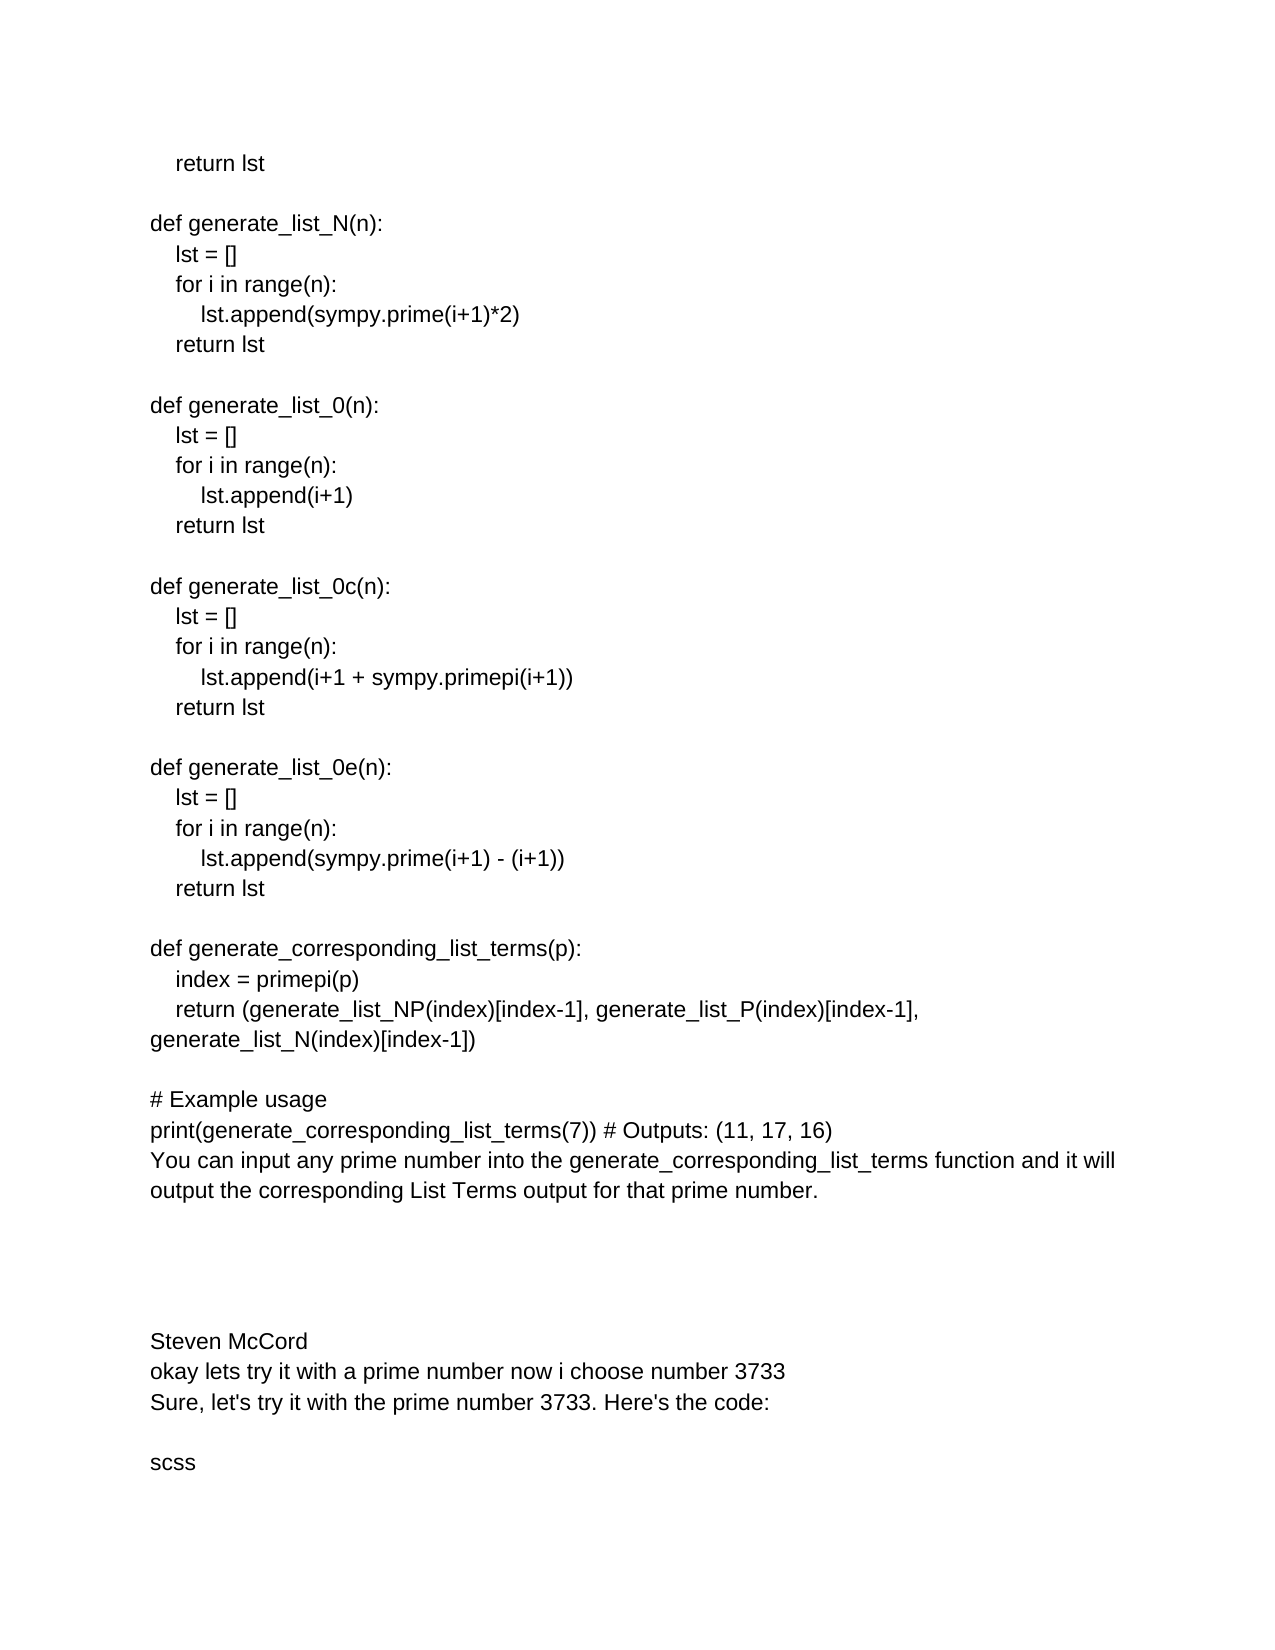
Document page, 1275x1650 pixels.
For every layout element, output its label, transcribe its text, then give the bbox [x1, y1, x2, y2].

text lst = [] [150, 241, 1125, 267]
text def generate_corresponding_list_terms(p): [150, 935, 1125, 962]
text for i in range(n): [150, 271, 1125, 297]
text lst = [] [150, 784, 1125, 811]
text return lst [150, 150, 1125, 176]
text lst = [] [150, 422, 1125, 448]
text return lst [150, 512, 1125, 539]
text def generate_list_0(n): [150, 392, 1125, 418]
text scss [150, 1449, 1125, 1475]
text index = primepi(p) [150, 966, 1125, 992]
text lst.append(sympy.prime(i+1) - (i+1)) [150, 845, 1125, 871]
text lst.append(i+1) [150, 482, 1125, 509]
text Sure, let's try it with the prime number 3733. Here's the code: [150, 1388, 1125, 1415]
text Steven McCord [150, 1328, 1125, 1354]
text for i in range(n): [150, 452, 1125, 478]
text return (generate_list_NP(index)[index-1], generate_list_P(index)[index-1], generate_list_N(index)[index-1]) [150, 996, 1125, 1052]
text okay lets try it with a prime number now i choose number 3733 [150, 1358, 1125, 1385]
text print(generate_corresponding_list_terms(7)) # Outputs: (11, 17, 16) [150, 1117, 1125, 1143]
text # Example usage [150, 1086, 1125, 1113]
text lst = [] [150, 603, 1125, 629]
text def generate_list_N(n): [150, 210, 1125, 237]
text def generate_list_0e(n): [150, 754, 1125, 781]
text for i in range(n): [150, 814, 1125, 841]
text def generate_list_0c(n): [150, 573, 1125, 599]
text for i in range(n): [150, 633, 1125, 660]
text You can input any prime number into the generate_corresponding_list_terms function and it will output the corresponding List Terms output for that prime number. [150, 1147, 1125, 1203]
text return lst [150, 694, 1125, 720]
text lst.append(sympy.prime(i+1)*2) [150, 301, 1125, 327]
text return lst [150, 875, 1125, 901]
text return lst [150, 331, 1125, 358]
text lst.append(i+1 + sympy.primepi(i+1)) [150, 663, 1125, 690]
